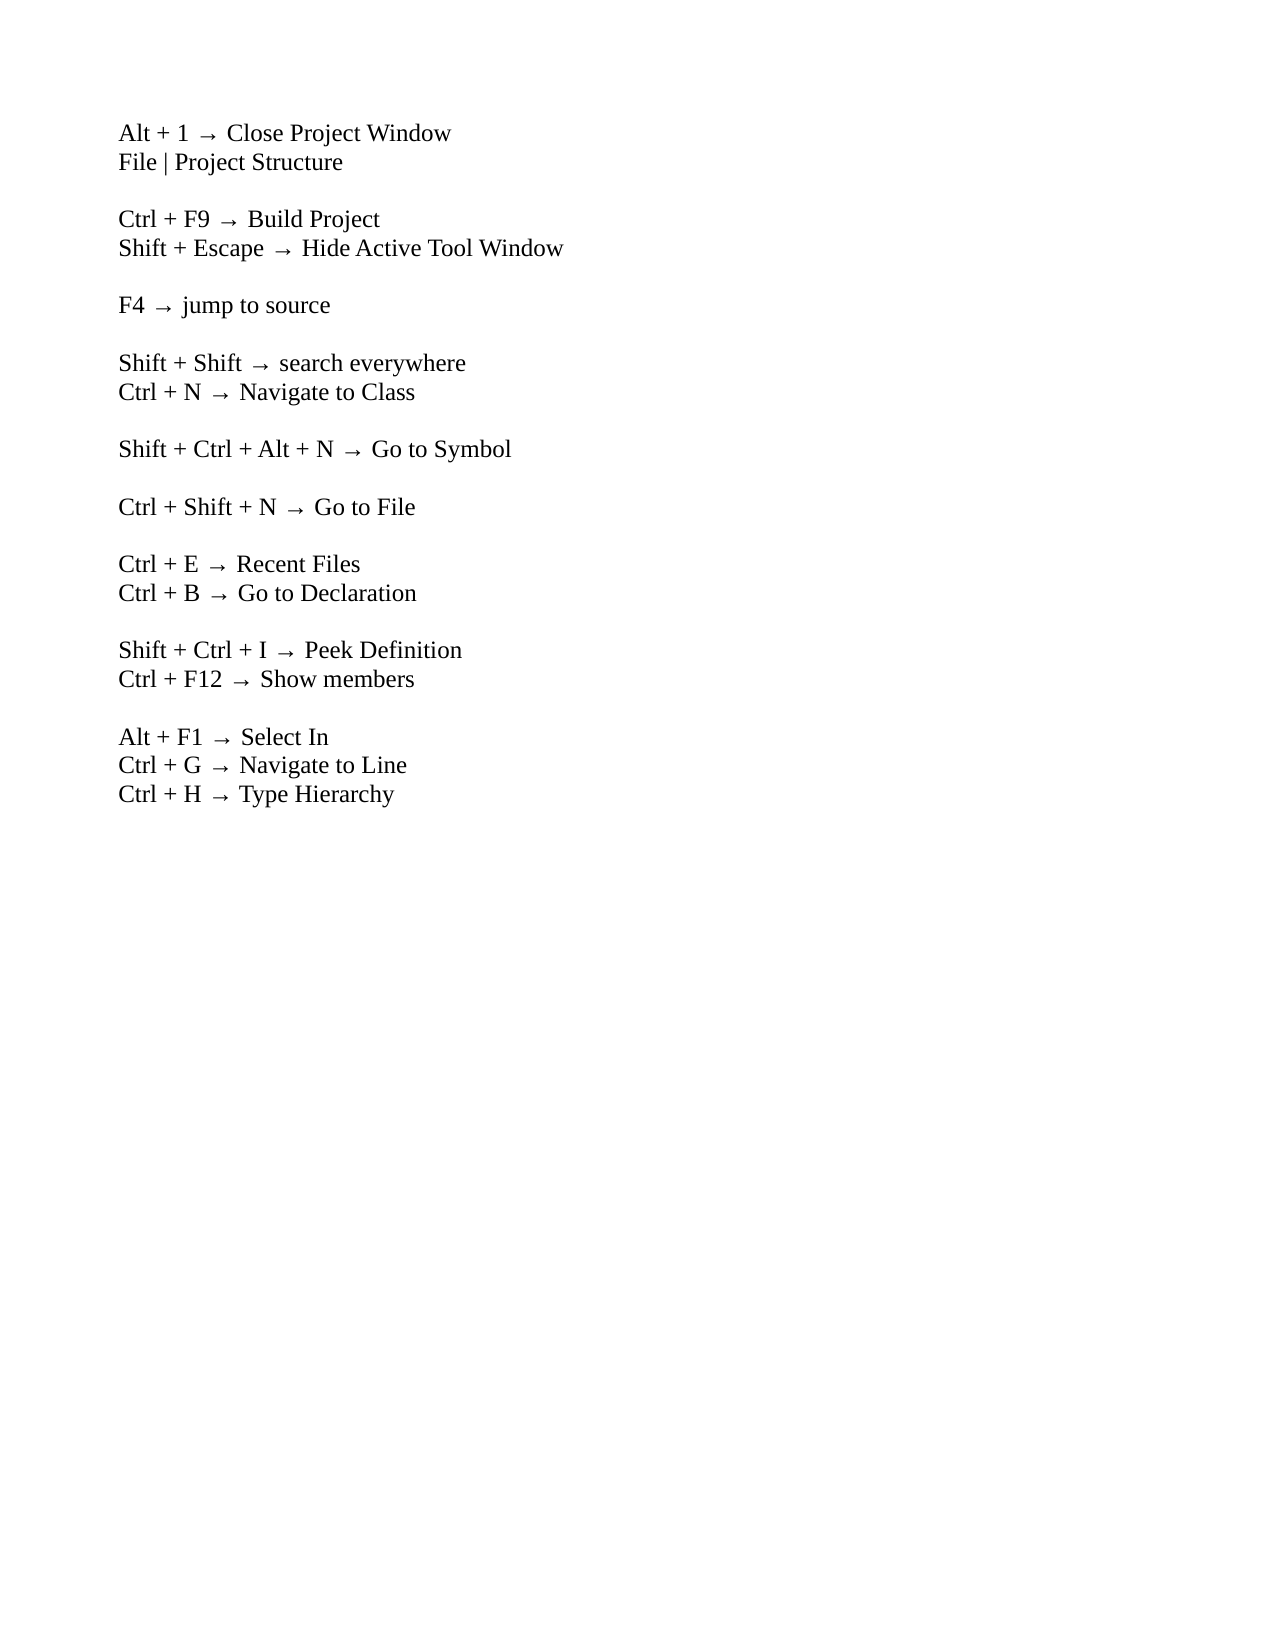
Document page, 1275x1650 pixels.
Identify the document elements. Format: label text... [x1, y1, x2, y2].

text Ctrl + Shift + N → Go to File [118, 492, 1157, 521]
text Alt + 1 → Close Project Window [118, 118, 1157, 147]
text Alt + F1 → Select In [118, 722, 1157, 751]
text Ctrl + H → Type Hierarchy [118, 779, 1157, 808]
text File | Project Structure [118, 147, 1157, 176]
text Ctrl + G → Navigate to Line [118, 751, 1157, 779]
text Ctrl + E → Recent Files [118, 549, 1157, 578]
text Shift + Escape → Hide Active Tool Window [118, 233, 1157, 262]
text Shift + Shift → search everywhere [118, 348, 1157, 377]
text Ctrl + B → Go to Declaration [118, 578, 1157, 607]
text Ctrl + F9 → Build Project [118, 204, 1157, 233]
text F4 → jump to source [118, 291, 1157, 319]
text Shift + Ctrl + Alt + N → Go to Symbol [118, 434, 1157, 463]
text Ctrl + N → Navigate to Class [118, 377, 1157, 406]
text Shift + Ctrl + I → Peek Definition [118, 636, 1157, 664]
text Ctrl + F12 → Show members [118, 664, 1157, 693]
